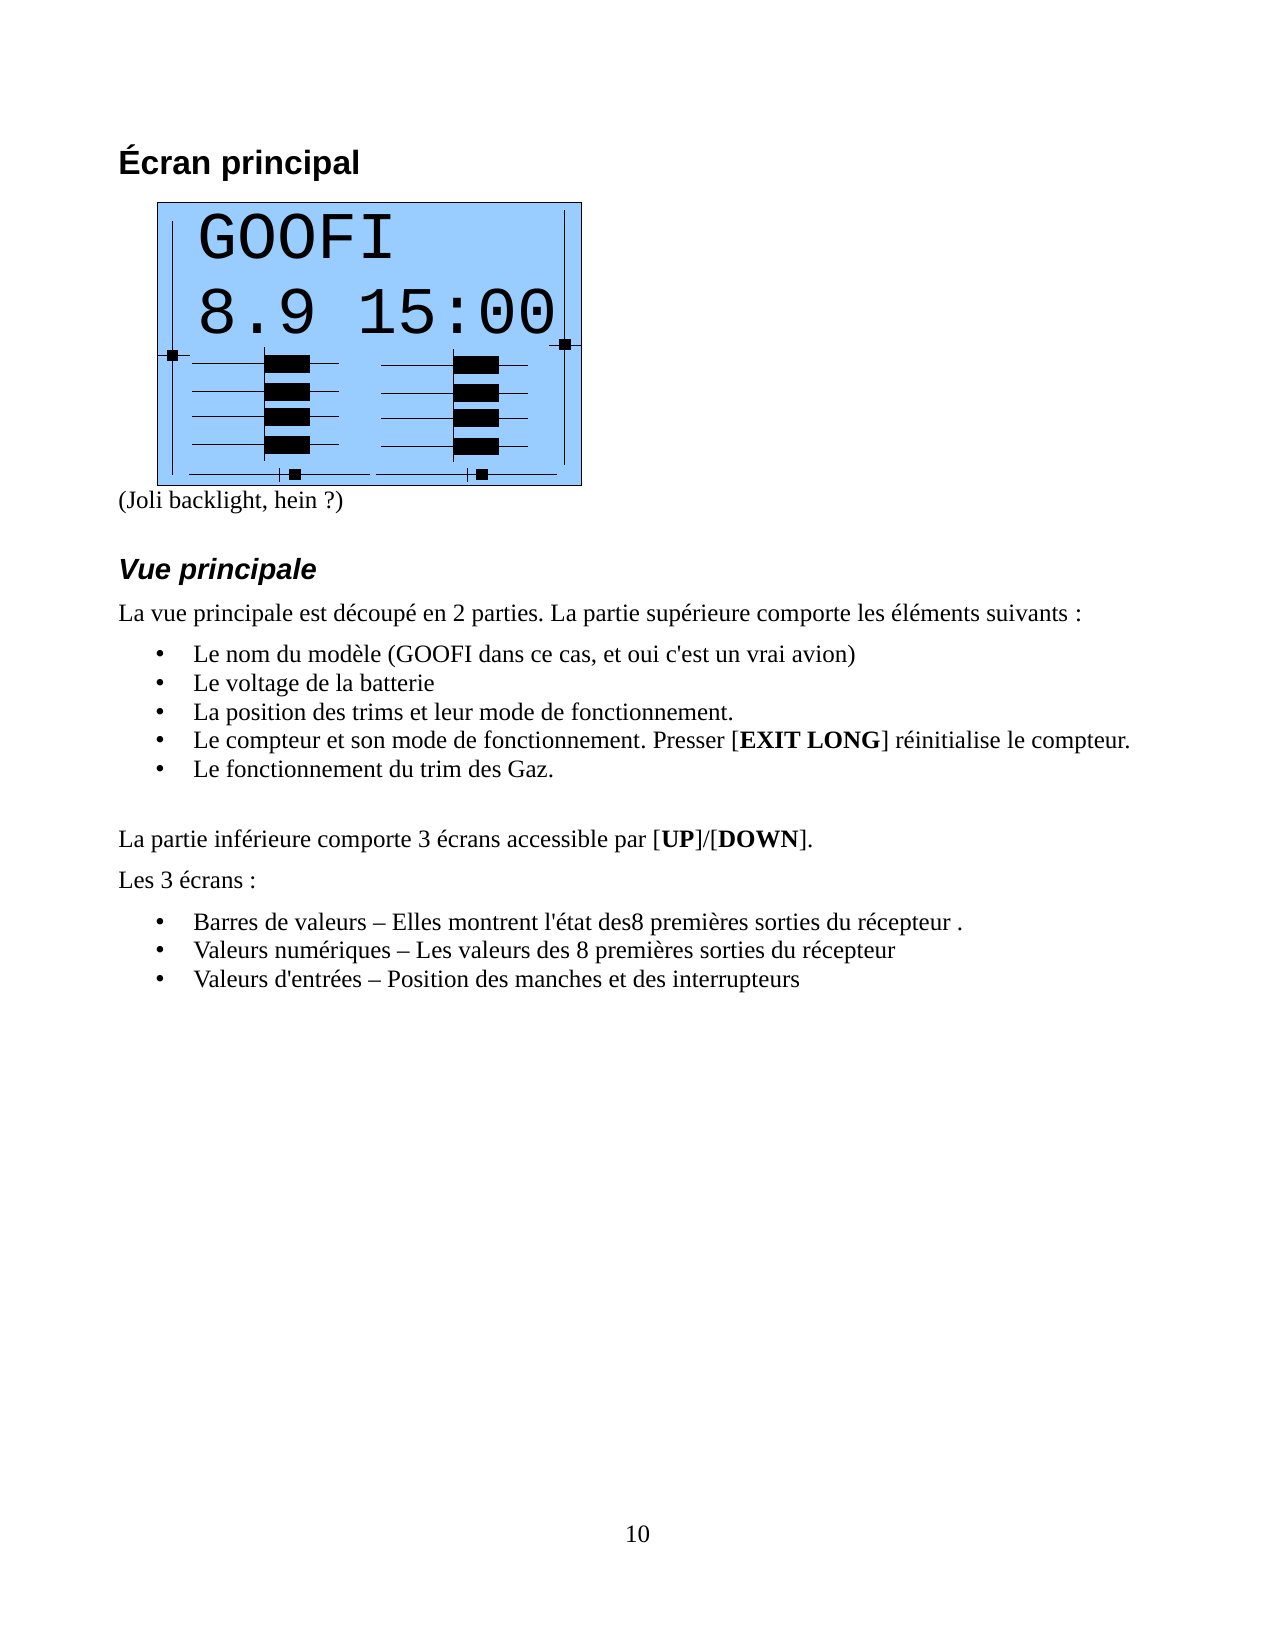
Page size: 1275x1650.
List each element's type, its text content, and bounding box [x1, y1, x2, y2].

subtitle Vue principale [118, 552, 1157, 585]
subtitle Écran principal [118, 143, 1157, 182]
list Le fonctionnement du trim des Gaz. [156, 754, 1157, 783]
list Le compteur et son mode de fonctionnement. Presser [EXIT LONG] réinitialise le compteur. [156, 725, 1157, 754]
text Les 3 écrans : [118, 865, 1157, 894]
list Le voltage de la batterie [156, 668, 1157, 697]
text La vue principale est découpé en 2 parties. La partie supérieure comporte les éléments suivants : [118, 598, 1157, 627]
text (Joli backlight, hein ?) [118, 194, 1157, 514]
list Valeurs d'entrées – Position des manches et des interrupteurs [156, 964, 1157, 993]
list Barres de valeurs – Elles montrent l'état des8 premières sorties du récepteur . [156, 907, 1157, 935]
list Le nom du modèle (GOOFI dans ce cas, et oui c'est un vrai avion) [156, 639, 1157, 668]
list La position des trims et leur mode de fonctionnement. [156, 697, 1157, 725]
text La partie inférieure comporte 3 écrans accessible par [UP]/[DOWN]. [118, 824, 1157, 853]
list Valeurs numériques – Les valeurs des 8 premières sorties du récepteur [156, 935, 1157, 964]
